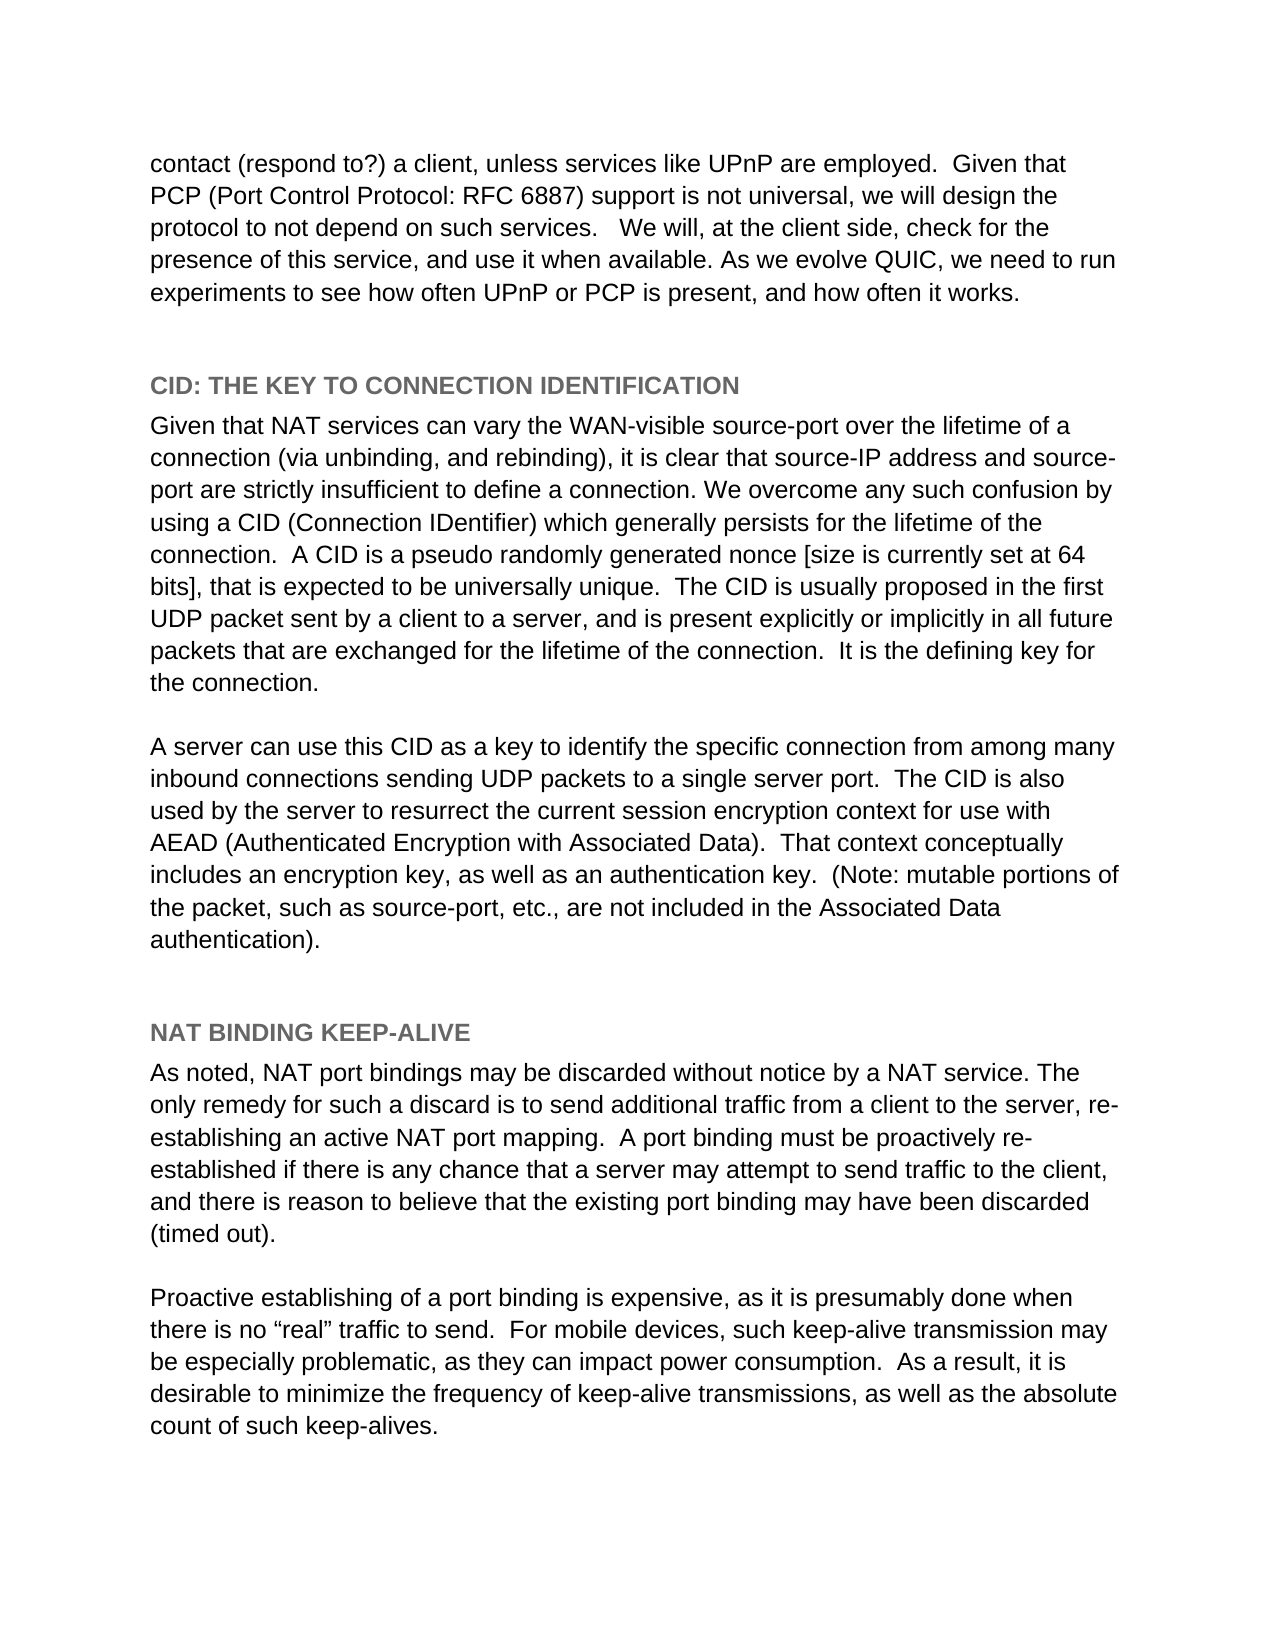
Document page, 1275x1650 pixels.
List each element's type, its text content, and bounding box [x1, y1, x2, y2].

text As noted, NAT port bindings may be discarded without notice by a NAT service. The only remedy for such a discard is to send additional traffic from a client to the server, re-establishing an active NAT port mapping. A port binding must be proactively re-established if there is any chance that a server may attempt to send traffic to the client, and there is reason to believe that the existing port binding may have been discarded (timed out). [150, 1059, 1125, 1247]
text Given that NAT services can vary the WAN-visible source-port over the lifetime of a connection (via unbinding, and rebinding), it is clear that source-IP address and source-port are strictly insufficient to define a connection. We overcome any such confusion by using a CID (Connection IDentifier) which generally persists for the lifetime of the connection. A CID is a pseudo randomly generated nonce [size is currently set at 64 bits], that is expected to be universally unique. The CID is usually proposed in the first UDP packet sent by a client to a server, and is present explicitly or implicitly in all future packets that are exchanged for the lifetime of the connection. It is the defining key for the connection. [150, 412, 1125, 697]
text A server can use this CID as a key to identify the specific connection from among many inbound connections sending UDP packets to a single server port. The CID is also used by the server to resurrect the current session encryption context for use with AEAD (Authenticated Encryption with Associated Data). That context conceptually includes an encryption key, as well as an authentication key. (Note: mutable portions of the packet, such as source-port, etc., are not included in the Associated Data authentication). [150, 733, 1125, 953]
text contact (respond to?) a client, unless services like UPnP are employed. Given that PCP (Port Control Protocol: RFC 6887) support is not universal, we will design the protocol to not depend on such services. We will, at the client side, check for the presence of this service, and use it when available. As we evolve QUIC, we need to run experiments to see how often UPnP or PCP is present, and how often it works. [150, 150, 1125, 306]
subtitle NAT BINDING KEEP-ALIVE [150, 1019, 1125, 1047]
text Proactive establishing of a port binding is expensive, as it is presumably done when there is no “real” traffic to send. For mobile devices, such keep-alive transmission may be especially problematic, as they can impact power consumption. As a result, it is desirable to minimize the frequency of keep-alive transmissions, as well as the absolute count of such keep-alives. [150, 1284, 1125, 1440]
subtitle CID: THE KEY TO CONNECTION IDENTIFICATION [150, 372, 1125, 399]
